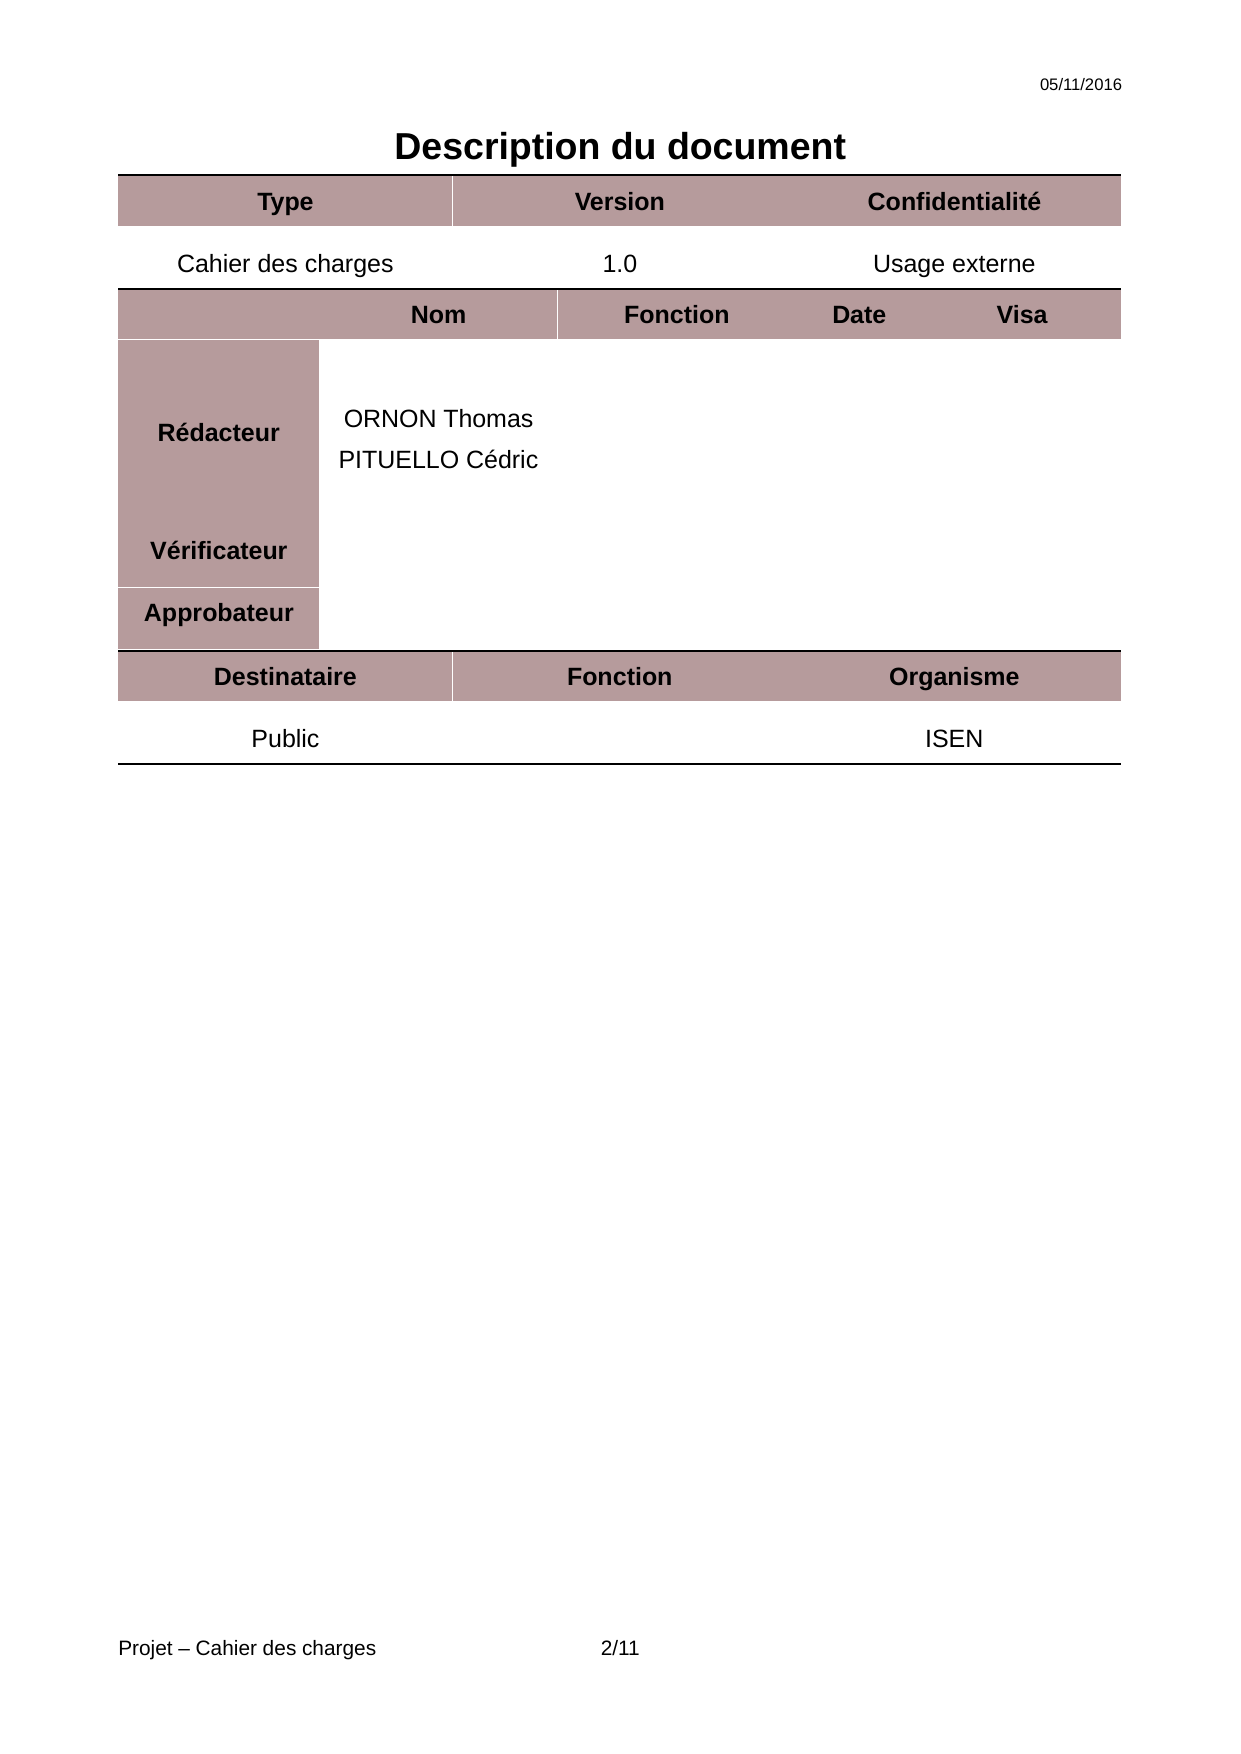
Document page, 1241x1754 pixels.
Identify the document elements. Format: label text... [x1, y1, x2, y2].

table_header Type [118, 176, 452, 226]
table_cell Approbateur [118, 588, 319, 649]
table_header Confidentialité [787, 176, 1121, 226]
table_cell Vérificateur [118, 525, 319, 587]
table_cell [558, 525, 796, 587]
table_header Version [453, 176, 787, 226]
table_cell [558, 588, 796, 649]
table_cell ISEN [787, 701, 1121, 763]
table_cell [118, 290, 319, 339]
table_cell 1.0 [453, 226, 787, 288]
table_cell Visa [922, 290, 1121, 339]
table_cell Fonction [558, 290, 796, 339]
table_cell [796, 525, 922, 587]
table_cell Public [118, 701, 452, 763]
table_cell Cahier des charges [118, 226, 452, 288]
table_cell Destinataire [118, 652, 452, 701]
table_cell [319, 588, 557, 649]
table_cell [796, 340, 922, 525]
table_cell ORNON Thomas PITUELLO Cédric [319, 340, 557, 525]
text Description du document [118, 124, 1122, 168]
table_cell [558, 340, 796, 525]
table_cell Date [796, 290, 922, 339]
table_cell [796, 588, 922, 649]
table_cell [319, 525, 557, 587]
table_cell [922, 588, 1121, 649]
table_cell Usage externe [787, 226, 1121, 288]
table_cell Fonction [453, 652, 787, 701]
table_cell Nom [319, 290, 557, 339]
table_cell [922, 340, 1121, 525]
table_cell [453, 701, 787, 763]
table_cell [922, 525, 1121, 587]
table_cell Rédacteur [118, 340, 319, 525]
table_cell Organisme [787, 652, 1121, 701]
